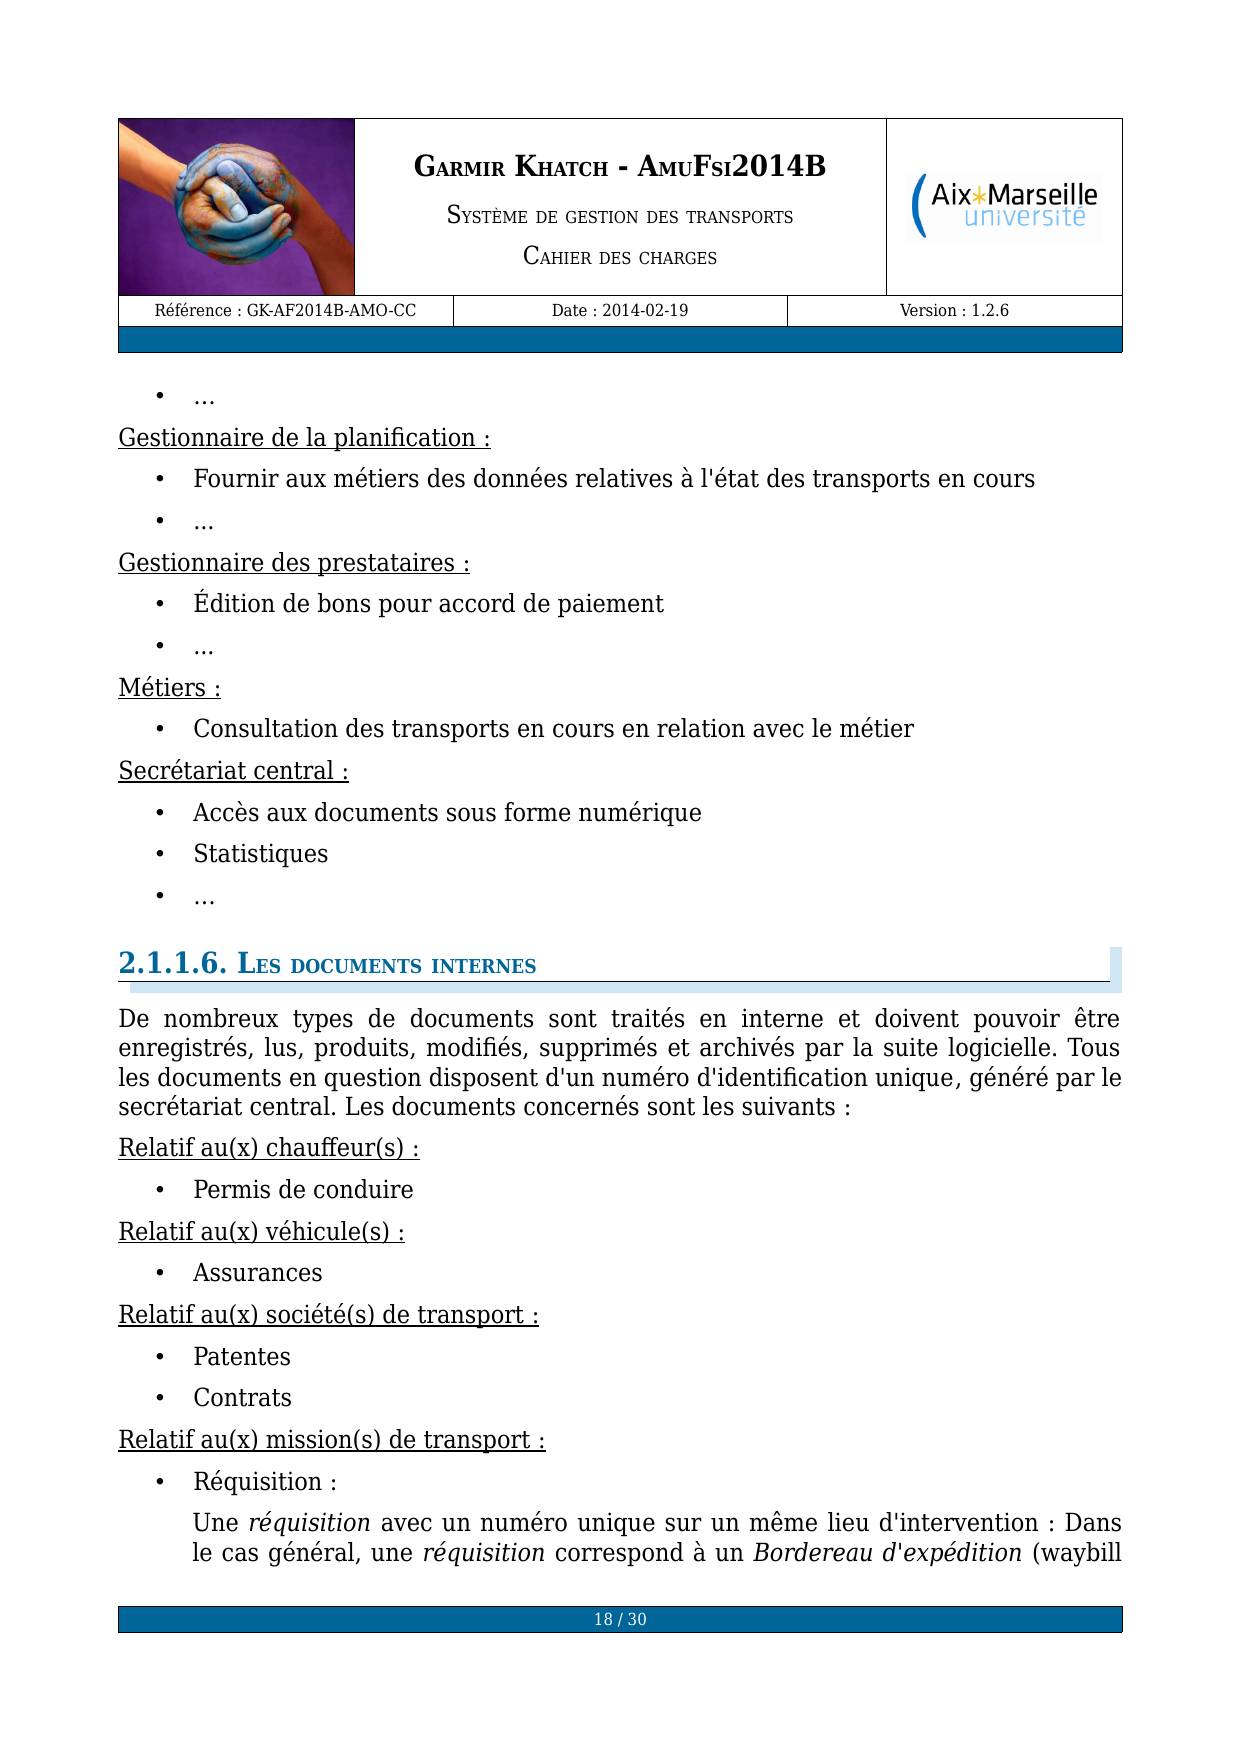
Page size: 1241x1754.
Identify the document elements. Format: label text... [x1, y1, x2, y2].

list Édition de bons pour accord de paiement [156, 589, 1122, 619]
list Fournir aux métiers des données relatives à l'état des transports en cours [156, 464, 1122, 494]
text Relatif au(x) véhicule(s) : [118, 1217, 1122, 1246]
list ... [156, 631, 1122, 660]
picture [887, 126, 1122, 288]
text Secrétariat central : [118, 756, 1122, 785]
text Gestionnaire des prestataires : [118, 548, 1122, 577]
picture [119, 119, 354, 295]
list Accès aux documents sous forme numérique [156, 798, 1122, 827]
list Assurances [156, 1259, 1122, 1288]
list … [156, 881, 1122, 910]
list Permis de conduire [156, 1175, 1122, 1204]
list Contrats [156, 1384, 1122, 1413]
text De nombreux types de documents sont traités en interne et doivent pouvoir être enregistrés, lus, produits, modifiés, supprimés et archivés par la suite logicielle. Tous les documents en question disposent d'un numéro d'identification unique, généré par le secrétariat central. Les documents concernés sont les suivants : [118, 1004, 1122, 1121]
list Statistiques [156, 839, 1122, 869]
list Patentes [156, 1342, 1122, 1371]
list Consultation des transports en cours en relation avec le métier [156, 714, 1122, 744]
text Une réquisition avec un numéro unique sur un même lieu d'intervention : Dans le cas général, une réquisition correspond à un Bordereau d'expédition (waybill [192, 1509, 1122, 1567]
text Relatif au(x) mission(s) de transport : [118, 1425, 1122, 1454]
list … [156, 381, 1122, 410]
list ... [156, 506, 1122, 535]
list Réquisition : [156, 1467, 1122, 1496]
subtitle Les documents internes [118, 947, 1110, 981]
text Gestionnaire de la planification : [118, 423, 1122, 452]
text Métiers : [118, 673, 1122, 702]
text Relatif au(x) société(s) de transport : [118, 1300, 1122, 1329]
text Relatif au(x) chauffeur(s) : [118, 1134, 1122, 1163]
